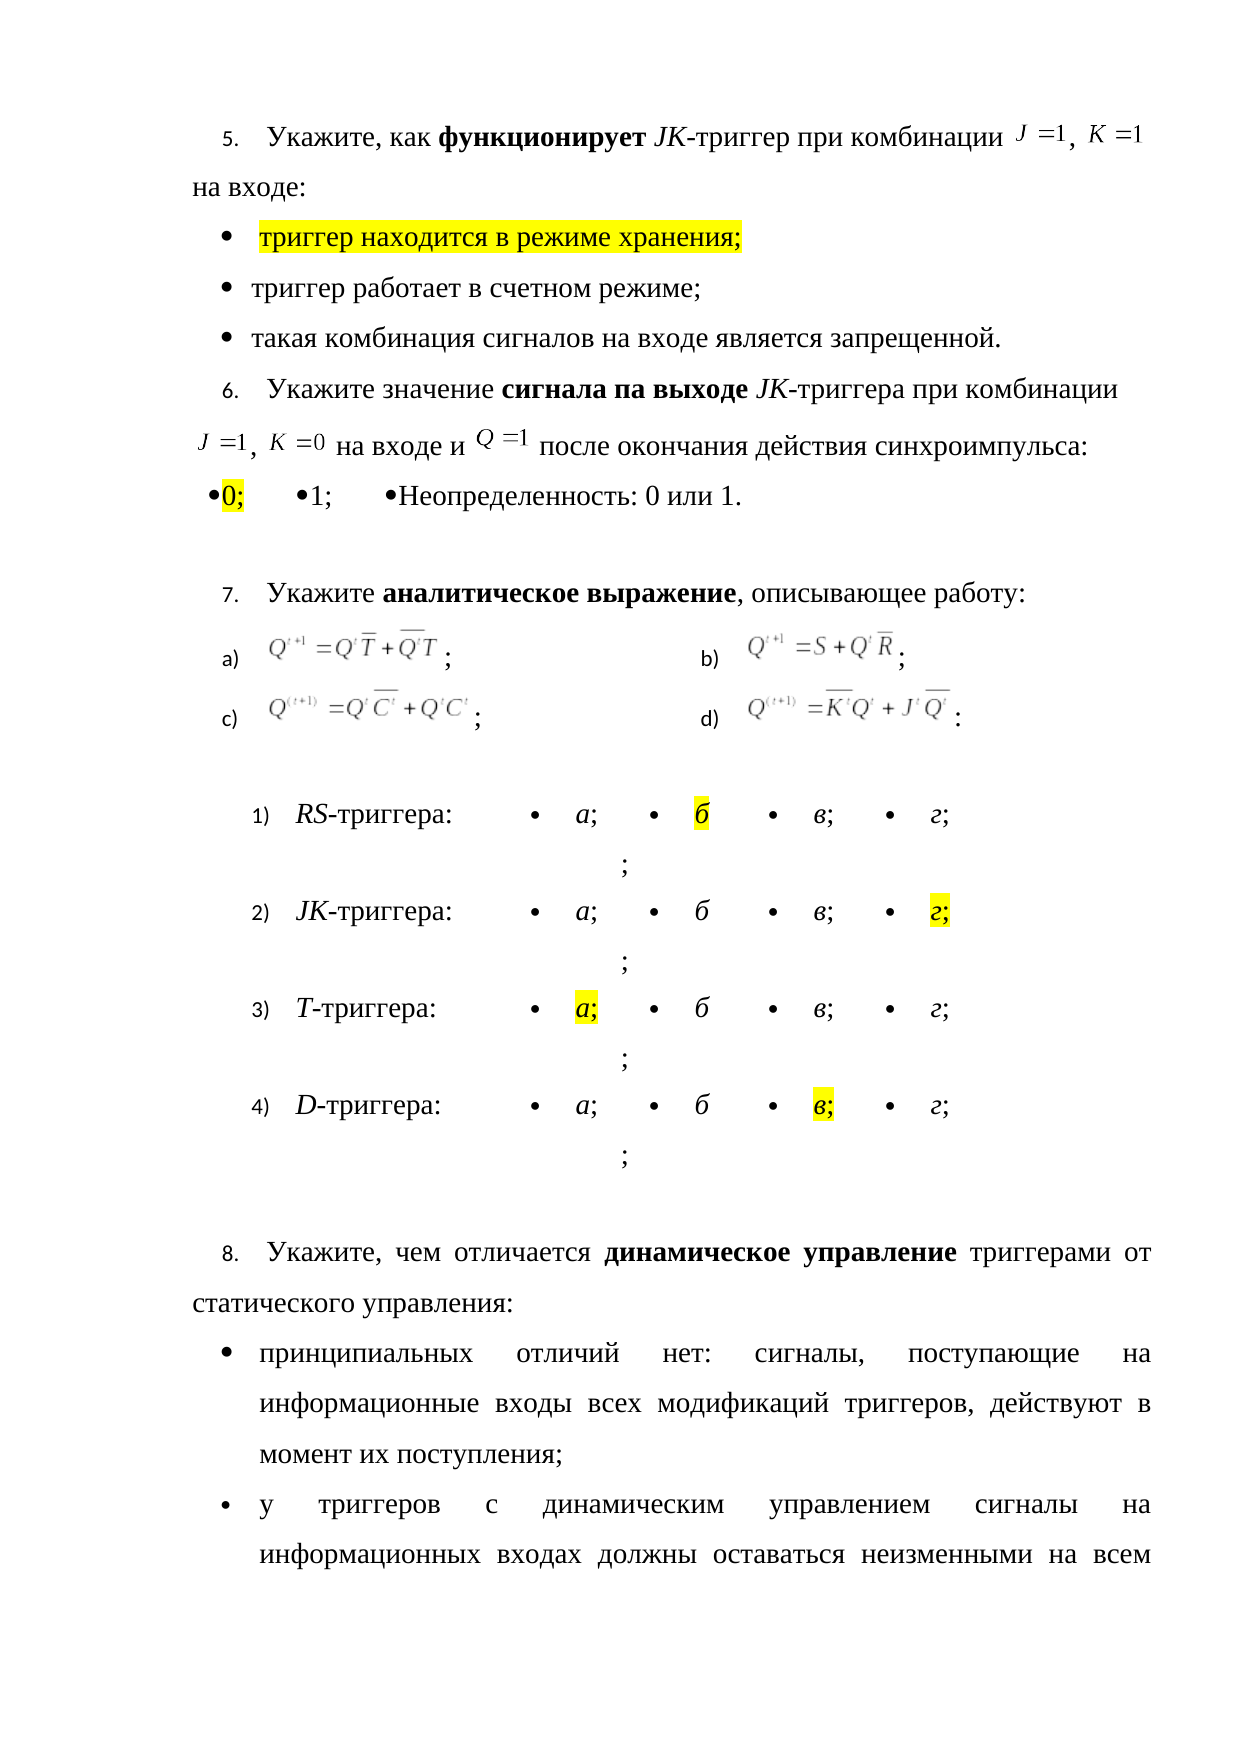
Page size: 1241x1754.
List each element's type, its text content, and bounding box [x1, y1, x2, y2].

table_header ; [660, 626, 1140, 686]
list Укажите аналитическое выражение, описывающее работу: [192, 576, 1152, 609]
table_header г; [845, 796, 961, 893]
table_header ; [181, 626, 659, 686]
table_header Неопределенность: 0 или 1. [387, 479, 916, 525]
table_cell в; [728, 893, 845, 990]
table_header 1; [298, 479, 387, 525]
table_cell в; [728, 1087, 845, 1184]
table_header а; [490, 796, 609, 893]
table_cell в; [728, 990, 845, 1087]
table_cell D-триггера: [210, 1087, 490, 1184]
table_cell г; [845, 1087, 961, 1184]
table_cell б; [609, 990, 728, 1087]
list принципиальных отличий нет: сигналы, поступающие на информационные входы всех модификаций триггеров, действуют в момент их поступления; [222, 1335, 1152, 1469]
list такая комбинация сигналов на входе является запрещенной. [222, 320, 1152, 354]
table_cell б; [609, 893, 728, 990]
table_header 0; [210, 479, 298, 525]
list Укажите, как функционирует JK-триггер при комбинации , на входе: [192, 118, 1152, 203]
table_cell ; [181, 686, 659, 746]
table_cell T-триггера: [210, 990, 490, 1087]
list Укажите значение сигнала па выходе JK-триггера при комбинации , на входе и после окончания действия синхроимпульса: [192, 371, 1152, 462]
table_cell а; [490, 990, 609, 1087]
table_cell б; [609, 1087, 728, 1184]
list Укажите, чем отличается динамическое управление триггерами от статического управления: [192, 1234, 1152, 1318]
list триггер работает в счетном режиме; [222, 270, 1152, 304]
table_cell а; [490, 893, 609, 990]
list триггер находится в режиме хранения; [222, 219, 1152, 253]
table_cell г; [845, 990, 961, 1087]
table_header в; [728, 796, 845, 893]
list у триггеров с динамическим управлением сигналы на информационных входах должны оставаться неизменными на всем [222, 1486, 1152, 1570]
table_cell г; [845, 893, 961, 990]
table_cell JK-триггера: [210, 893, 490, 990]
table_cell : [660, 686, 1140, 746]
table_header RS-триггера: [210, 796, 490, 893]
table_cell а; [490, 1087, 609, 1184]
table_header б; [609, 796, 728, 893]
